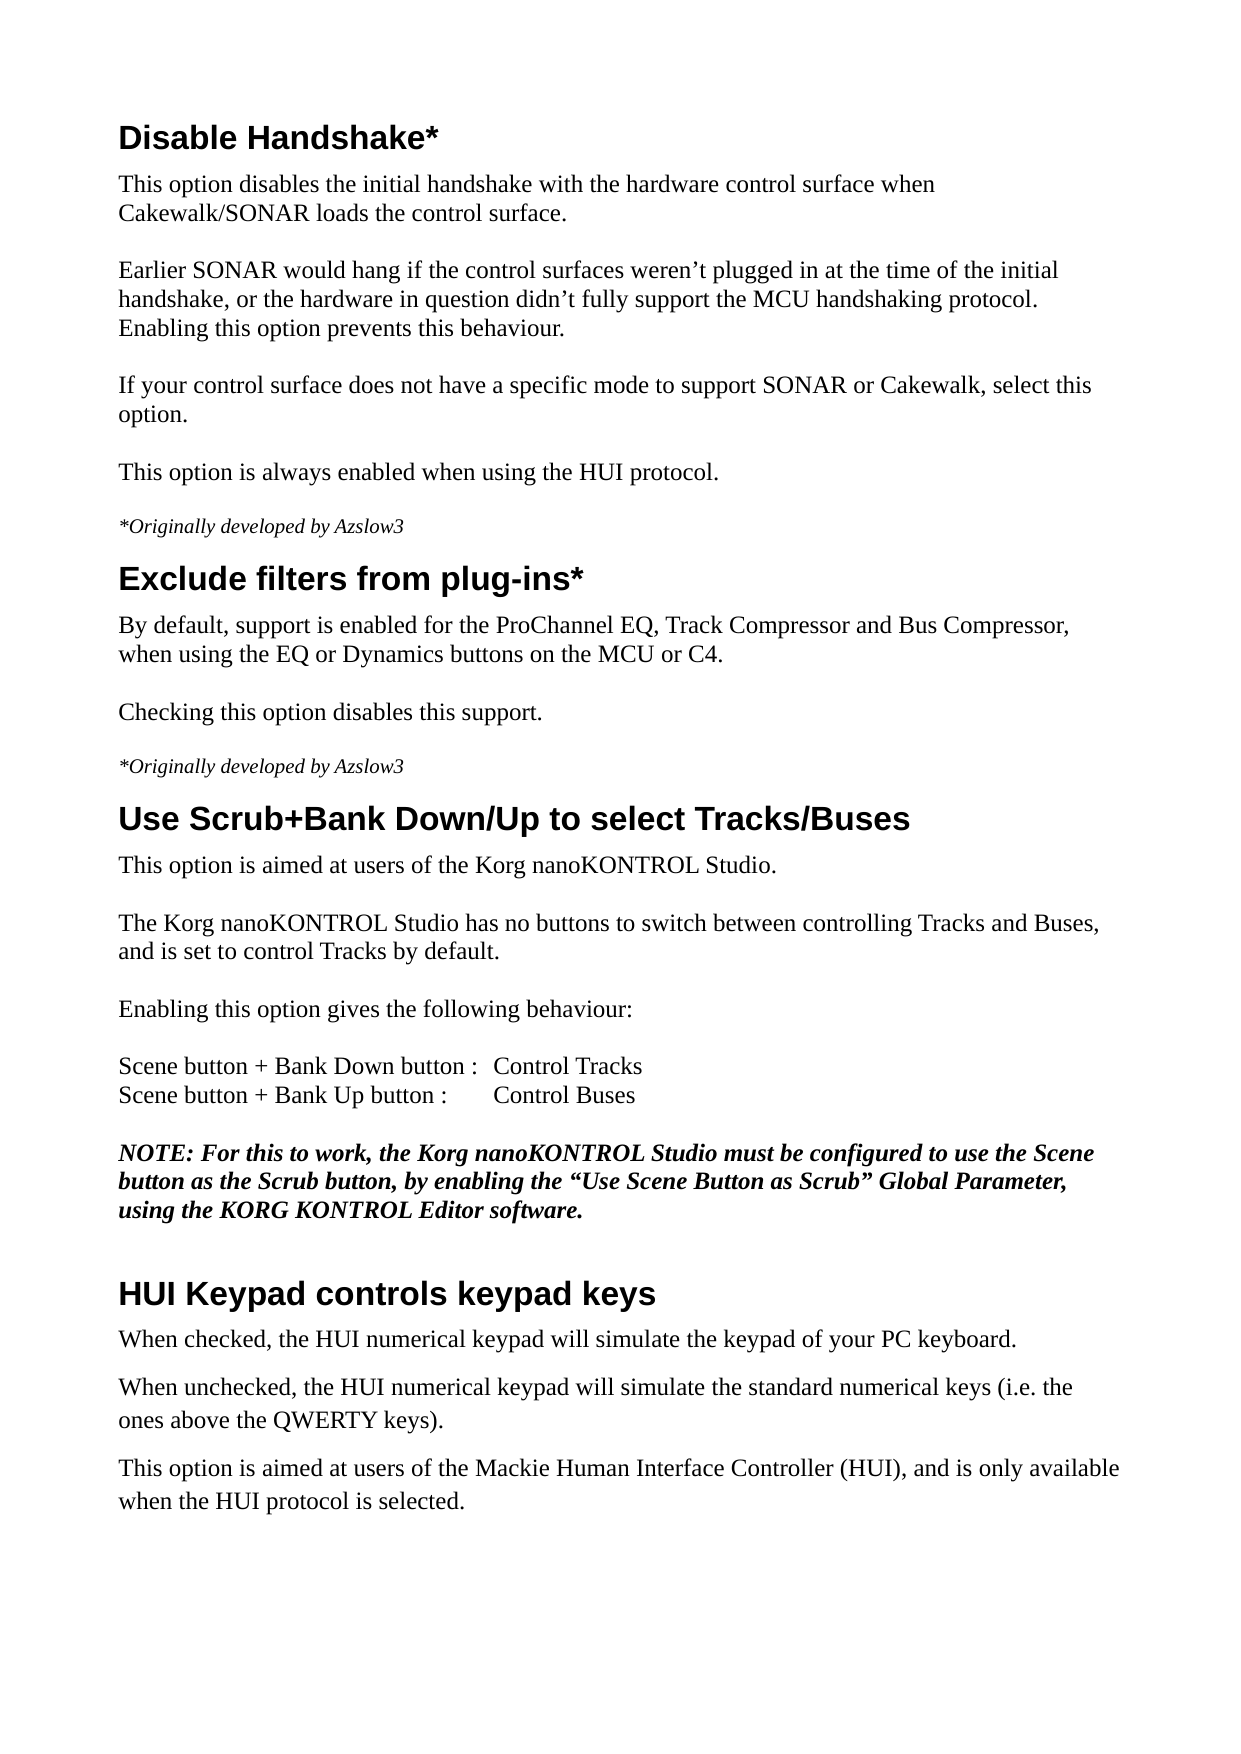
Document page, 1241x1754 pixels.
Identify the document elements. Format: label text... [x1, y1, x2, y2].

text Scene button + Bank Down button : Control Tracks [118, 1051, 1122, 1080]
text This option is aimed at users of the Mackie Human Interface Controller (HUI), and is only available when the HUI protocol is selected. [118, 1453, 1122, 1514]
text When checked, the HUI numerical keypad will simulate the keypad of your PC keyboard. [118, 1324, 1122, 1353]
subtitle Use Scrub+Bank Down/Up to select Tracks/Buses [118, 799, 1122, 838]
text By default, support is enabled for the ProChannel EQ, Track Compressor and Bus Compressor, when using the EQ or Dynamics buttons on the MCU or C4. [118, 610, 1122, 668]
subtitle Disable Handshake* [118, 118, 1122, 157]
text If your control surface does not have a specific mode to support SONAR or Cakewalk, select this option. [118, 371, 1122, 428]
text *Originally developed by Azslow3 [118, 754, 1122, 778]
text This option is aimed at users of the Korg nanoKONTROL Studio. [118, 850, 1122, 879]
text Checking this option disables this support. [118, 697, 1122, 725]
text When unchecked, the HUI numerical keypad will simulate the standard numerical keys (i.e. the ones above the QWERTY keys). [118, 1372, 1122, 1434]
text This option is always enabled when using the HUI protocol. [118, 457, 1122, 486]
text Earlier SONAR would hang if the control surfaces weren’t plugged in at the time of the initial handshake, or the hardware in question didn’t fully support the MCU handshaking protocol. Enabling this option prevents this behaviour. [118, 256, 1122, 342]
subtitle Exclude filters from plug-ins* [118, 559, 1122, 598]
text Scene button + Bank Up button : Control Buses [118, 1080, 1122, 1109]
text NOTE: For this to work, the Korg nanoKONTROL Studio must be configured to use the Scene button as the Scrub button, by enabling the “Use Scene Button as Scrub” Global Parameter, using the KORG KONTROL Editor software. [118, 1138, 1122, 1224]
text Enabling this option gives the following behaviour: [118, 994, 1122, 1023]
text *Originally developed by Azslow3 [118, 514, 1122, 538]
text The Korg nanoKONTROL Studio has no buttons to switch between controlling Tracks and Buses, and is set to control Tracks by default. [118, 908, 1122, 965]
subtitle HUI Keypad controls keypad keys [118, 1273, 1122, 1312]
text This option disables the initial handshake with the hardware control surface when Cakewalk/SONAR loads the control surface. [118, 169, 1122, 227]
